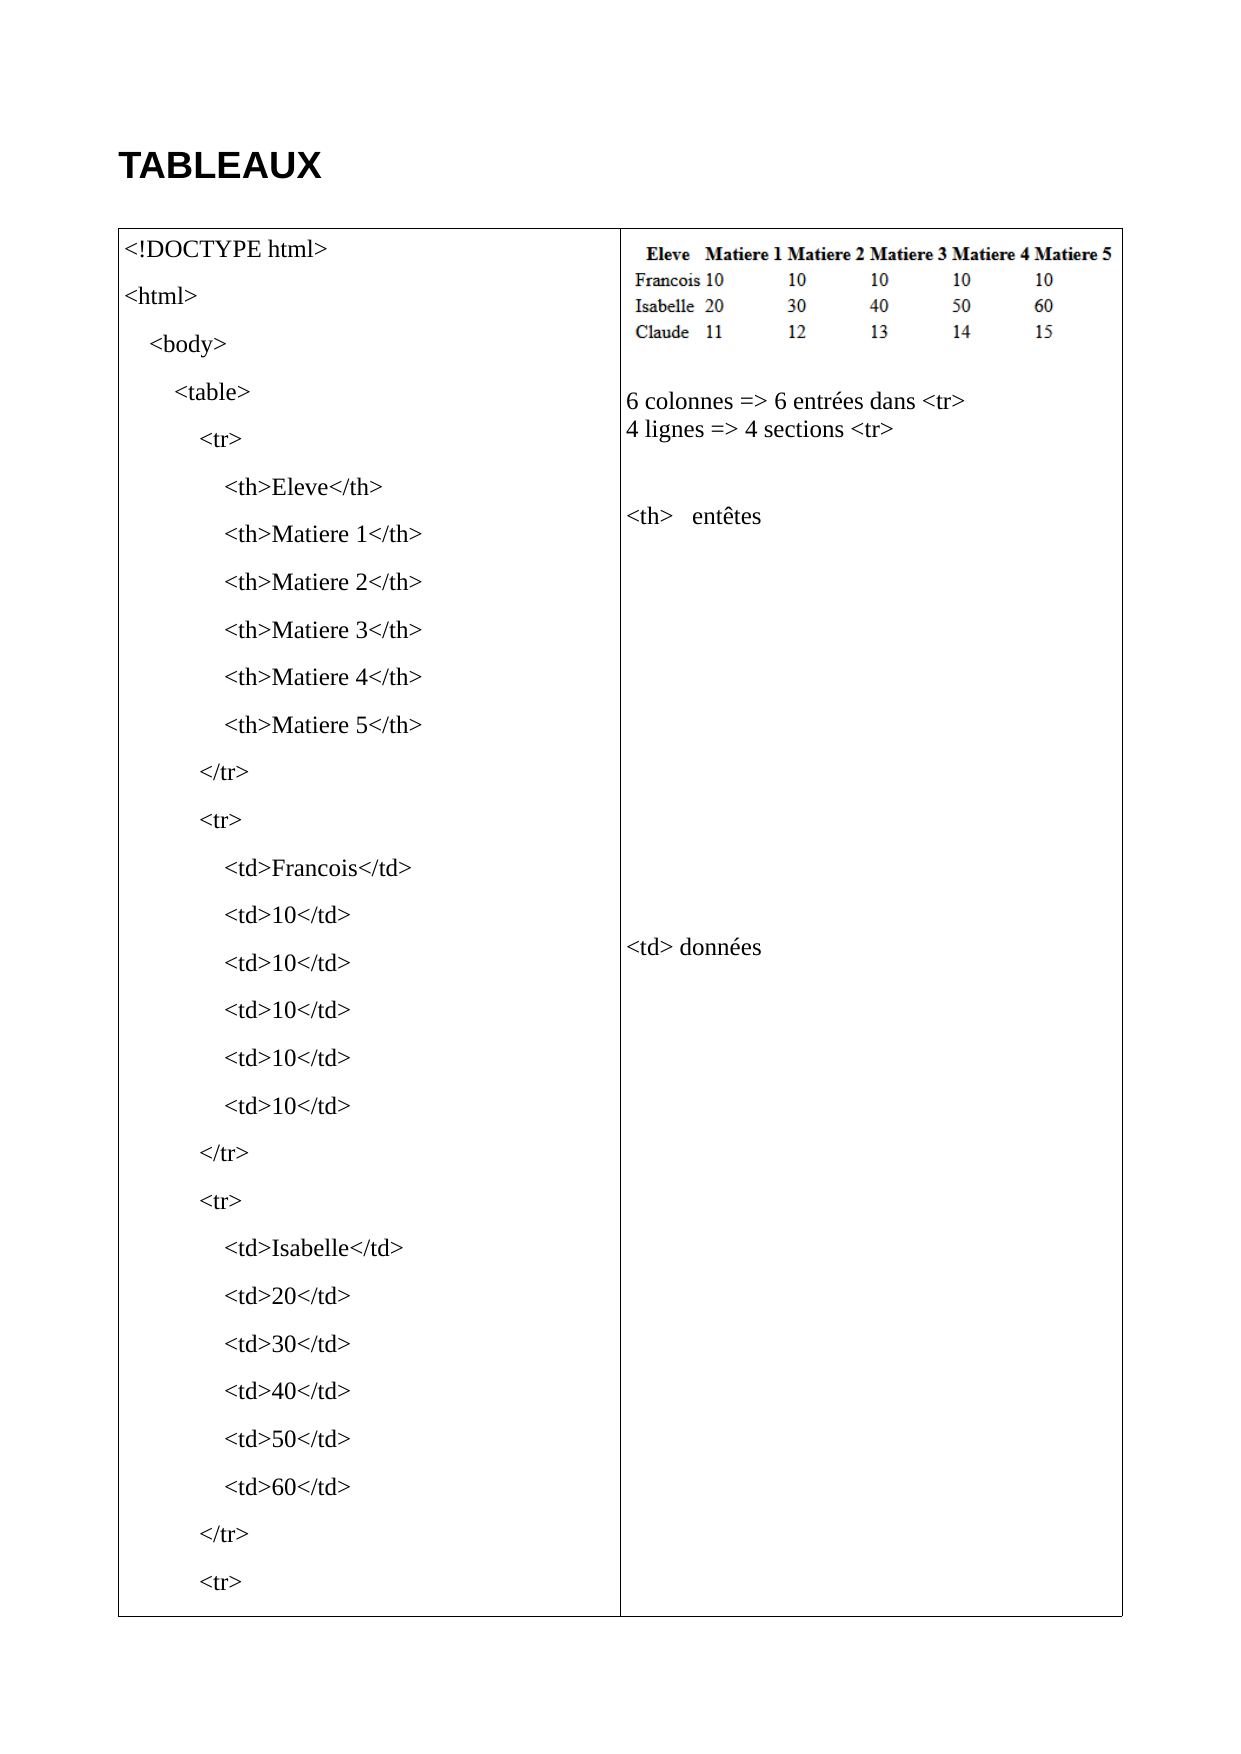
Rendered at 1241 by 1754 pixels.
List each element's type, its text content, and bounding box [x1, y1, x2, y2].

picture [625, 233, 1117, 357]
subtitle TABLEAUX [118, 143, 1122, 187]
table_header <!DOCTYPE html> <html> <body> <table> <tr> <th>Eleve</th> <th>Matiere 1</th> <th>Matiere 2</th> <th>Matiere 3</th> <th>Matiere 4</th> <th>Matiere 5</th> </tr> <tr> <td>Francois</td> <td>10</td> <td>10</td> <td>10</td> <td>10</td> <td>10</td> </tr> <tr> <td>Isabelle</td> <td>20</td> <td>30</td> <td>40</td> <td>50</td> <td>60</td> </tr> <tr> [119, 229, 620, 1616]
table_header 6 colonnes => 6 entrées dans <tr> 4 lignes => 4 sections <tr> <th> entêtes <td> données [621, 229, 1122, 1616]
